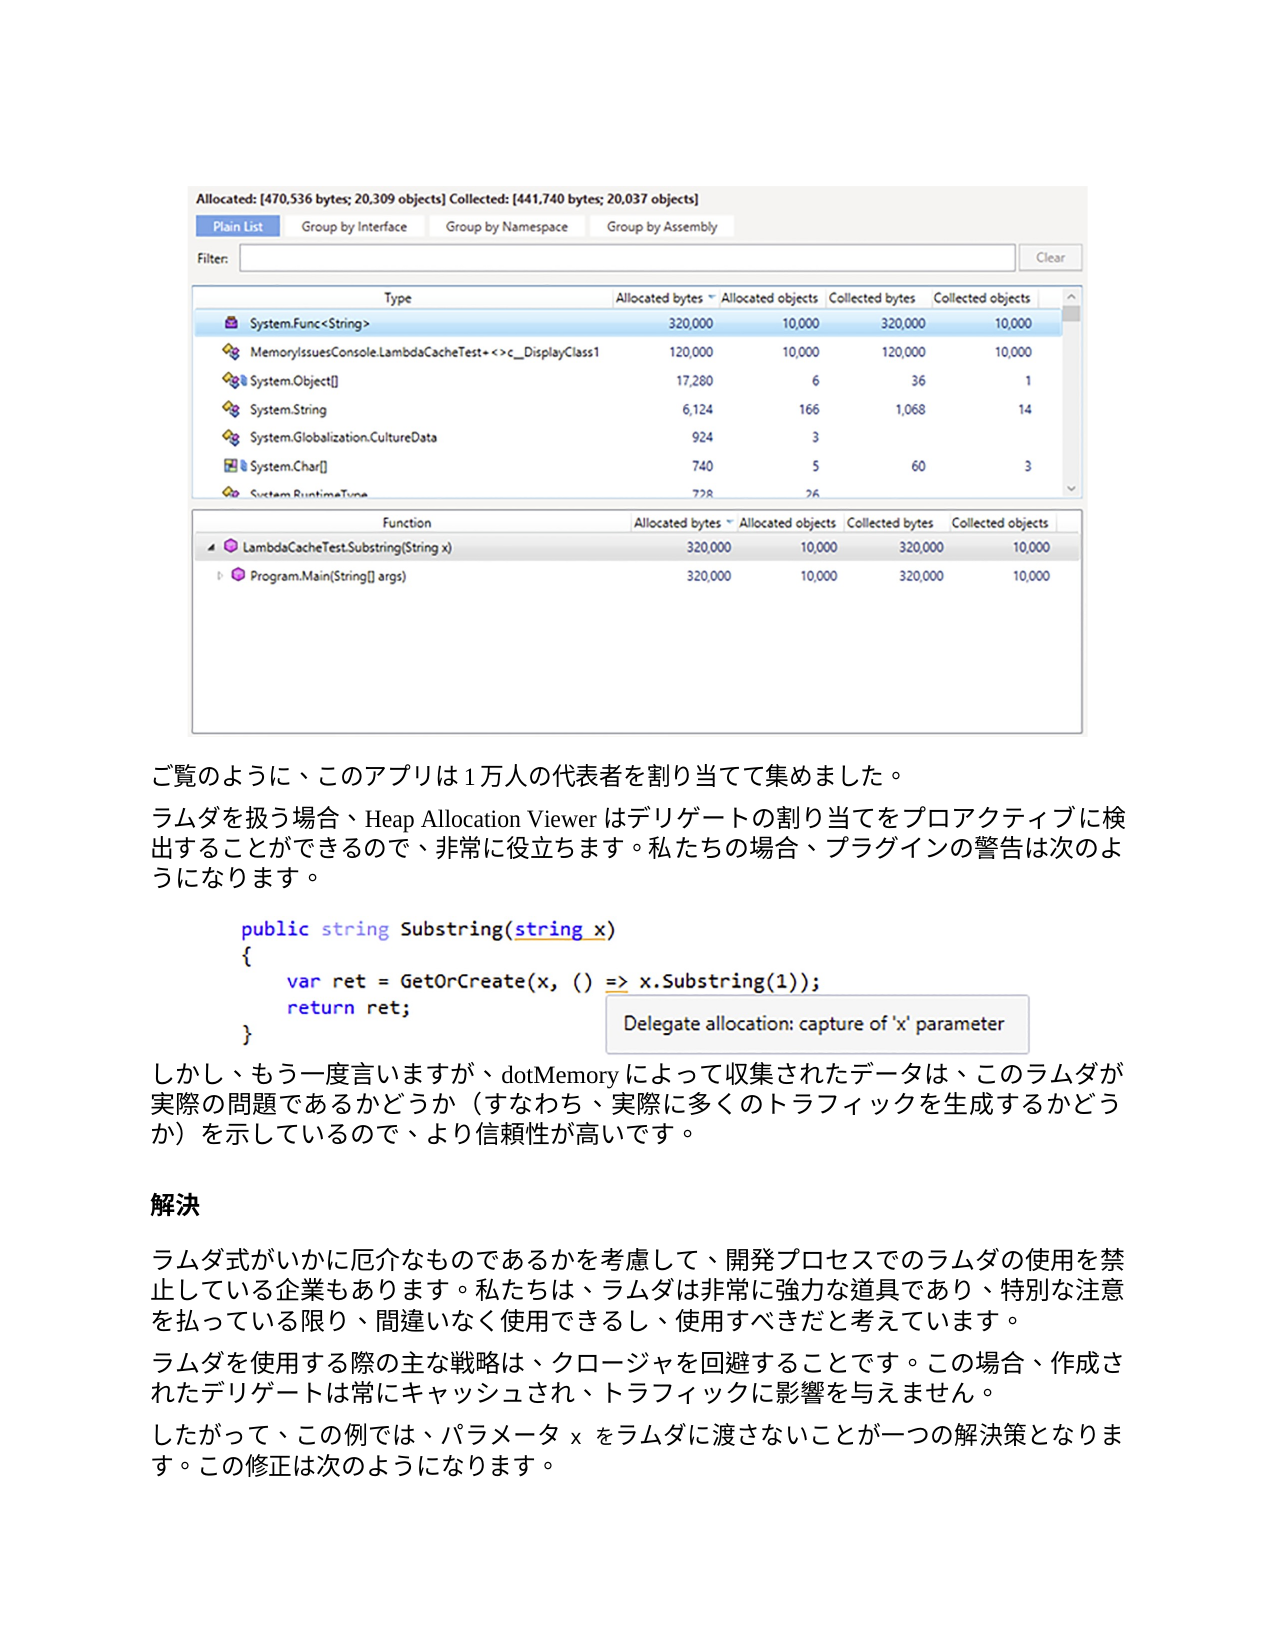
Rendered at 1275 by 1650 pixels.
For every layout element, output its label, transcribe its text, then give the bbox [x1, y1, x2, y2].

subtitle 解決 [150, 1188, 1137, 1222]
text ラムダ式がいかに厄介なものであるかを考慮して、開発プロセスでのラムダの使用を禁止している企業もあります。私たちは、ラムダは非常に強力な道具であり、特別な注意を払っている限り、間違いなく使用できるし、使用すべきだと考えています。 [150, 1246, 1126, 1335]
text ご覧のように、このアプリは1万人の代表者を割り当てて集めました。 [150, 762, 1137, 790]
text ラムダを使用する際の主な戦略は、クロージャを回避することです。この場合、作成されたデリゲートは常にキャッシュされ、トラフィックに影響を与えません。 [150, 1349, 1126, 1408]
picture [240, 916, 1031, 1059]
text しかし、もう一度言いますが、dotMemoryによって収集されたデータは、このラムダが実際の問題であるかどうか（すなわち、実際に多くのトラフィックを生成するかどうか）を示しているので、より信頼性が高いです。 [150, 936, 1126, 1149]
picture [187, 186, 1088, 737]
text ラムダを扱う場合、Heap Allocation Viewer はデリゲートの割り当てをプロアクティブに検出することができるので、非常に役立ちます。私たちの場合、プラグインの警告は次のようになります。 [150, 804, 1126, 893]
text したがって、この例では、パラメータ x をラムダに渡さないことが一つの解決策となります。この修正は次のようになります。 [150, 1421, 1125, 1481]
